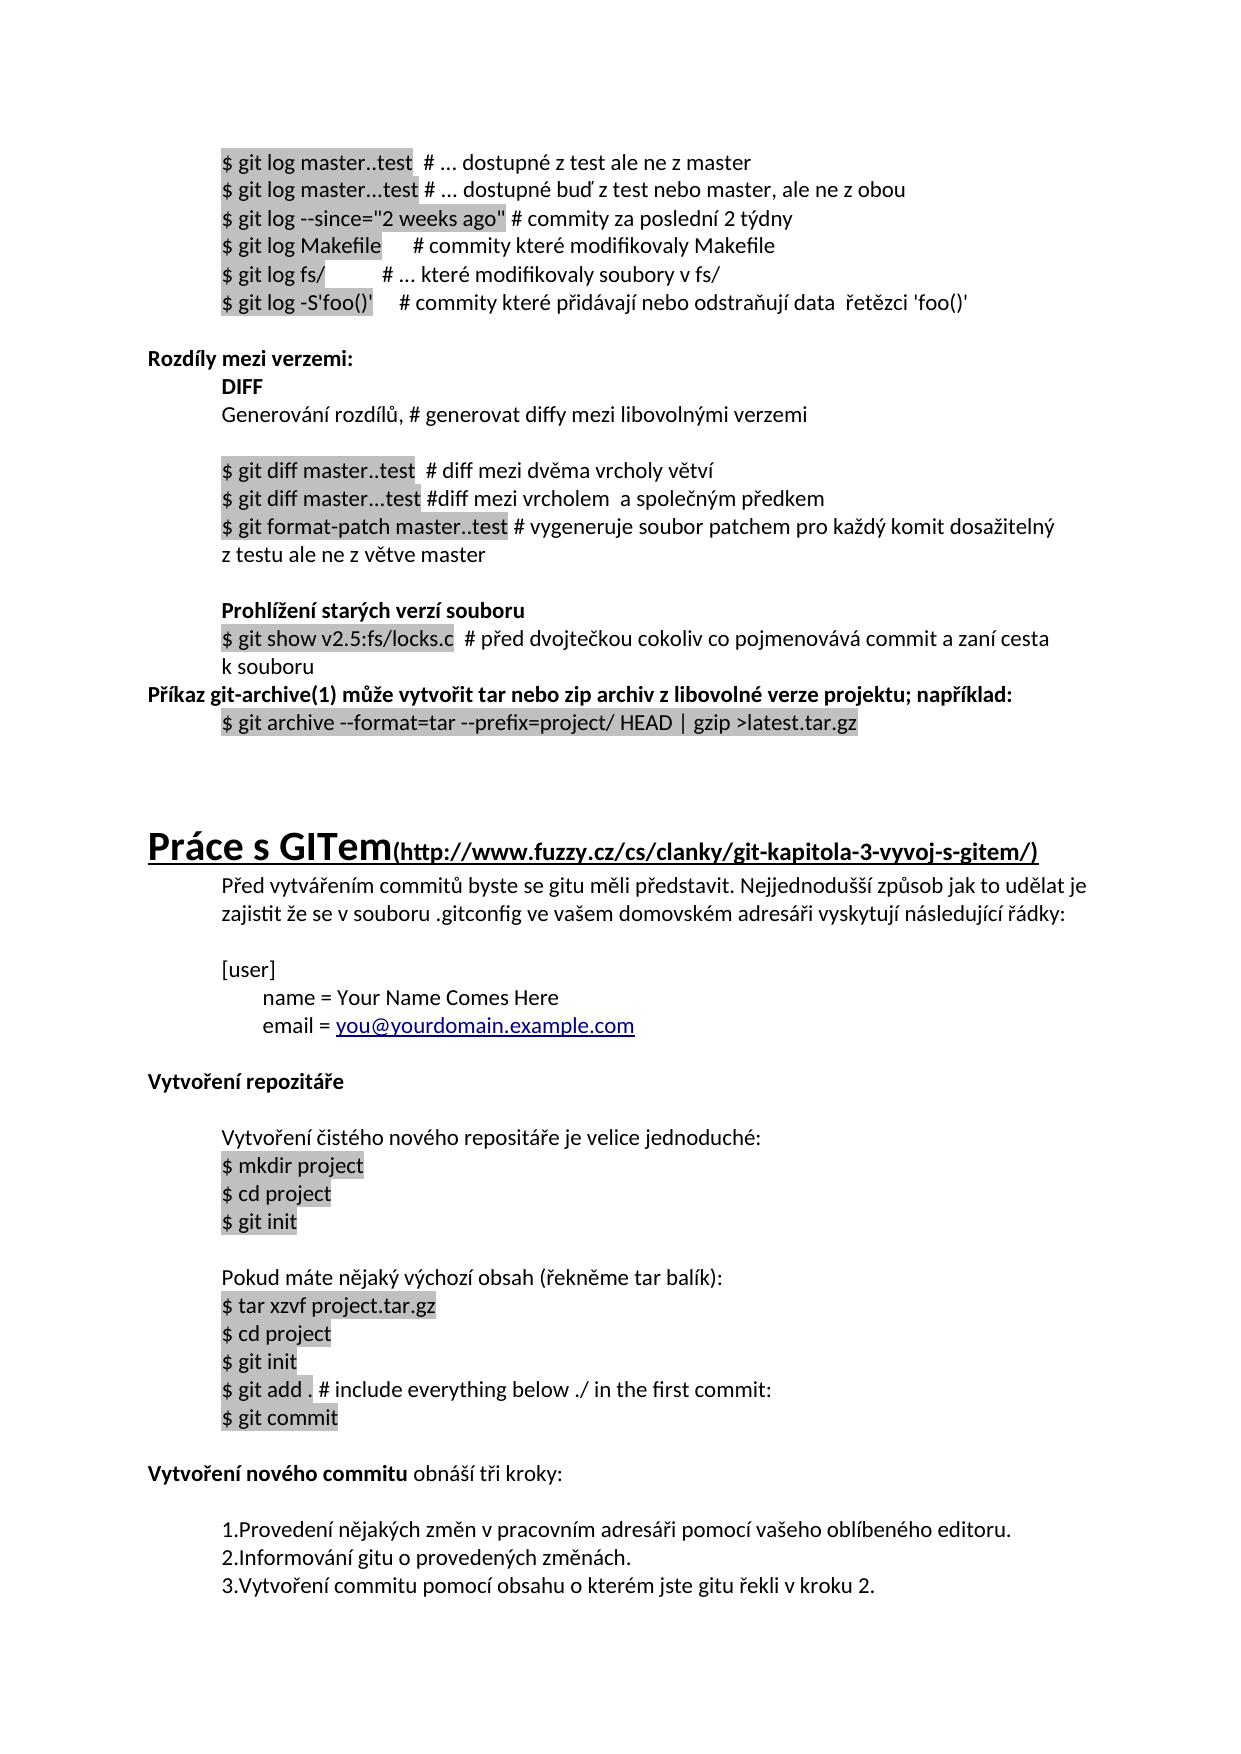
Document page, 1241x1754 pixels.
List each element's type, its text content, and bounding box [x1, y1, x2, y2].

text $ git add . # include everything below ./ in the first commit: [221, 1375, 1093, 1403]
text $ git log --since="2 weeks ago" # commity za poslední 2 týdny [221, 204, 1093, 232]
text Vytvoření nového commitu obnáší tři kroky: [148, 1459, 1093, 1487]
text email = you@yourdomain.example.com [221, 1011, 1093, 1039]
text Před vytvářením commitů byste se gitu měli představit. Nejjednodušší způsob jak to udělat je zajistit že se v souboru .gitconfig ve vašem domovském adresáři vyskytují následující řádky: [221, 871, 1093, 927]
text $ git archive --format=tar --prefix=project/ HEAD | gzip >latest.tar.gz [148, 708, 1093, 736]
text $ git log fs/ # ... které modifikovaly soubory v fs/ [221, 260, 1093, 288]
text $ git log Makefile # commity které modifikovaly Makefile [221, 232, 1093, 260]
text $ git log master..test # ... dostupné z test ale ne z master [221, 148, 1093, 176]
text 1.Provedení nějakých změn v pracovním adresáři pomocí vašeho oblíbeného editoru. [221, 1515, 1093, 1543]
text $ mkdir project [221, 1151, 1093, 1179]
text name = Your Name Comes Here [221, 983, 1093, 1011]
text Vytvoření repozitáře [148, 1067, 1093, 1095]
text $ git format-patch master..test # vygeneruje soubor patchem pro každý komit dosažitelný z testu ale ne z větve master [221, 512, 1093, 568]
text Vytvoření čistého nového repositáře je velice jednoduché: [221, 1123, 1093, 1151]
text Rozdíly mezi verzemi: [148, 344, 1093, 372]
text $ git init [221, 1207, 1093, 1235]
text $ git diff master...test #diff mezi vrcholem a společným předkem [221, 484, 1093, 512]
text 2.Informování gitu o provedených změnách. [221, 1543, 1093, 1571]
text $ git show v2.5:fs/locks.c # před dvojtečkou cokoliv co pojmenovává commit a zaní cesta k souboru [221, 624, 1093, 680]
text [user] [221, 955, 1093, 983]
text $ cd project [221, 1179, 1093, 1207]
text $ git log master...test # ... dostupné buď z test nebo master, ale ne z obou [221, 176, 1093, 204]
text $ tar xzvf project.tar.gz [221, 1291, 1093, 1319]
text $ git commit [221, 1403, 1093, 1431]
text DIFF [221, 372, 1093, 400]
text $ cd project [221, 1319, 1093, 1347]
text 3.Vytvoření commitu pomocí obsahu o kterém jste gitu řekli v kroku 2. [221, 1571, 1093, 1599]
text Prohlížení starých verzí souboru [221, 596, 1093, 624]
text $ git init [221, 1347, 1093, 1375]
text Příkaz git-archive(1) může vytvořit tar nebo zip archiv z libovolné verze projektu; například: [148, 680, 1093, 708]
text $ git log -S'foo()' # commity které přidávají nebo odstraňují data řetězci 'foo()' [221, 288, 1093, 316]
text $ git diff master..test # diff mezi dvěma vrcholy větví [221, 456, 1093, 484]
text Pokud máte nějaký výchozí obsah (řekněme tar balík): [221, 1263, 1093, 1291]
text Práce s GITem(http://www.fuzzy.cz/cs/clanky/git-kapitola-3-vyvoj-s-gitem/) [148, 820, 1093, 871]
text Generování rozdílů, # generovat diffy mezi libovolnými verzemi [221, 400, 1093, 428]
